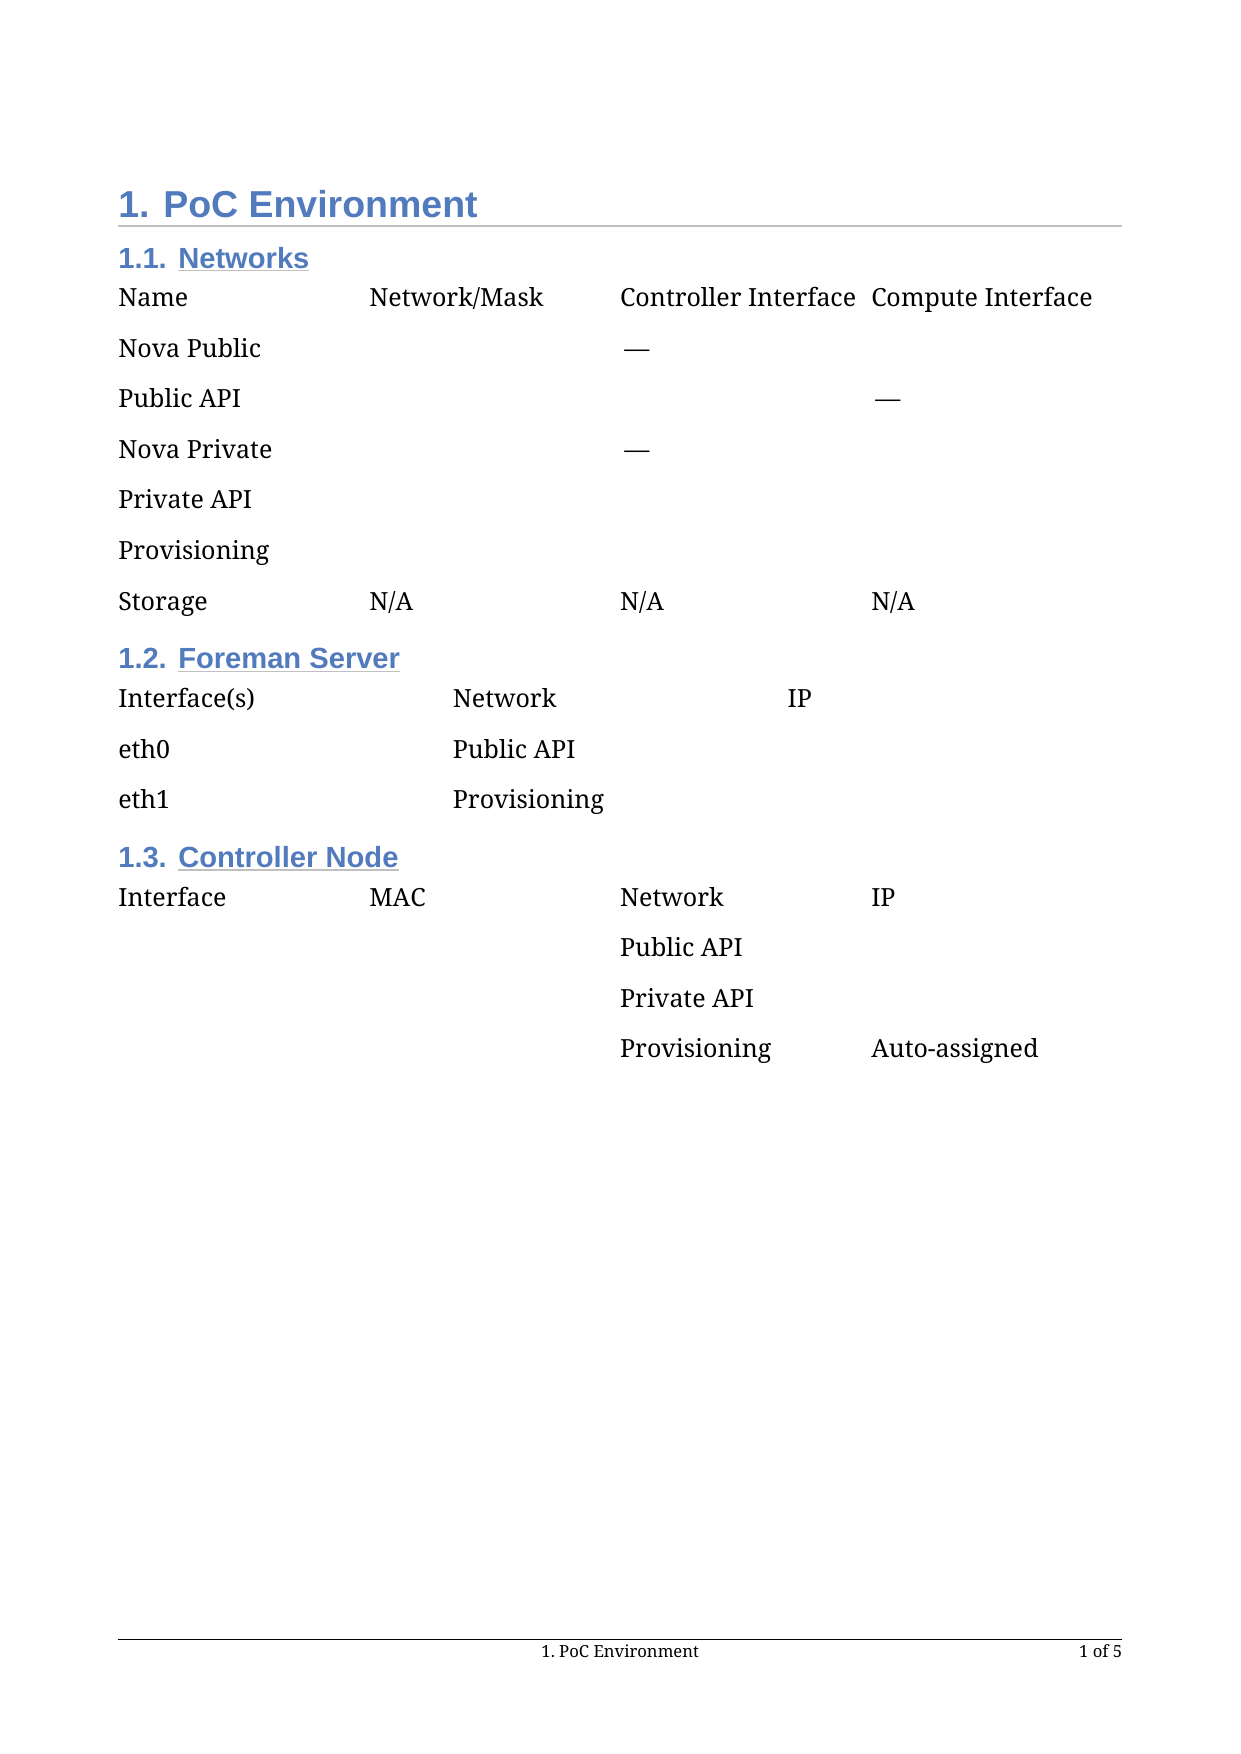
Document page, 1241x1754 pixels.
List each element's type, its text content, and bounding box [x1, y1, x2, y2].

table_cell [788, 779, 1122, 829]
table_cell [369, 978, 620, 1028]
subtitle PoC Environment [118, 171, 1122, 225]
table_cell [369, 927, 620, 978]
table_cell Nova Private [118, 429, 369, 479]
table_cell [871, 479, 1122, 530]
table_cell [871, 429, 1122, 479]
table_cell Storage [118, 580, 369, 631]
table_cell [871, 328, 1122, 378]
table_header IP [788, 678, 1122, 728]
table_cell Private API [118, 479, 369, 530]
table_cell [620, 479, 871, 530]
table_cell [871, 978, 1122, 1028]
table_cell N/A [369, 580, 620, 631]
table_cell Provisioning [118, 530, 369, 580]
table_cell [369, 328, 620, 378]
table_header MAC [369, 877, 620, 927]
table_cell [118, 978, 369, 1028]
subtitle Foreman Server [118, 641, 1122, 675]
table_cell [118, 927, 369, 978]
table_cell [620, 378, 871, 429]
table_header Controller Interface [620, 277, 871, 328]
table_cell eth1 [118, 779, 453, 829]
table_cell Auto-assigned [871, 1028, 1122, 1079]
table_cell [369, 1028, 620, 1079]
table_cell [788, 729, 1122, 779]
table_cell Nova Public [118, 328, 369, 378]
table_cell [118, 1028, 369, 1079]
table_cell [369, 479, 620, 530]
table_cell [369, 378, 620, 429]
table_cell Provisioning [620, 1028, 871, 1079]
table_cell Public API [620, 927, 871, 978]
table_cell [369, 530, 620, 580]
table_header Network [620, 877, 871, 927]
table_header Network/Mask [369, 277, 620, 328]
table_header Compute Interface [871, 277, 1122, 328]
table_header Interface [118, 877, 369, 927]
table_cell — [620, 429, 871, 479]
table_cell — [620, 328, 871, 378]
table_cell Public API [453, 729, 787, 779]
table_header Interface(s) [118, 678, 453, 728]
subtitle Controller Node [118, 840, 1122, 874]
table_cell Private API [620, 978, 871, 1028]
subtitle Networks [118, 241, 1122, 274]
table_cell — [871, 378, 1122, 429]
table_header Name [118, 277, 369, 328]
table_cell eth0 [118, 729, 453, 779]
table_header IP [871, 877, 1122, 927]
table_header Network [453, 678, 787, 728]
table_cell [871, 530, 1122, 580]
table_cell [369, 429, 620, 479]
table_cell [620, 530, 871, 580]
table_cell Provisioning [453, 779, 787, 829]
table_cell Public API [118, 378, 369, 429]
table_cell [871, 927, 1122, 978]
table_cell N/A [871, 580, 1122, 631]
table_cell N/A [620, 580, 871, 631]
